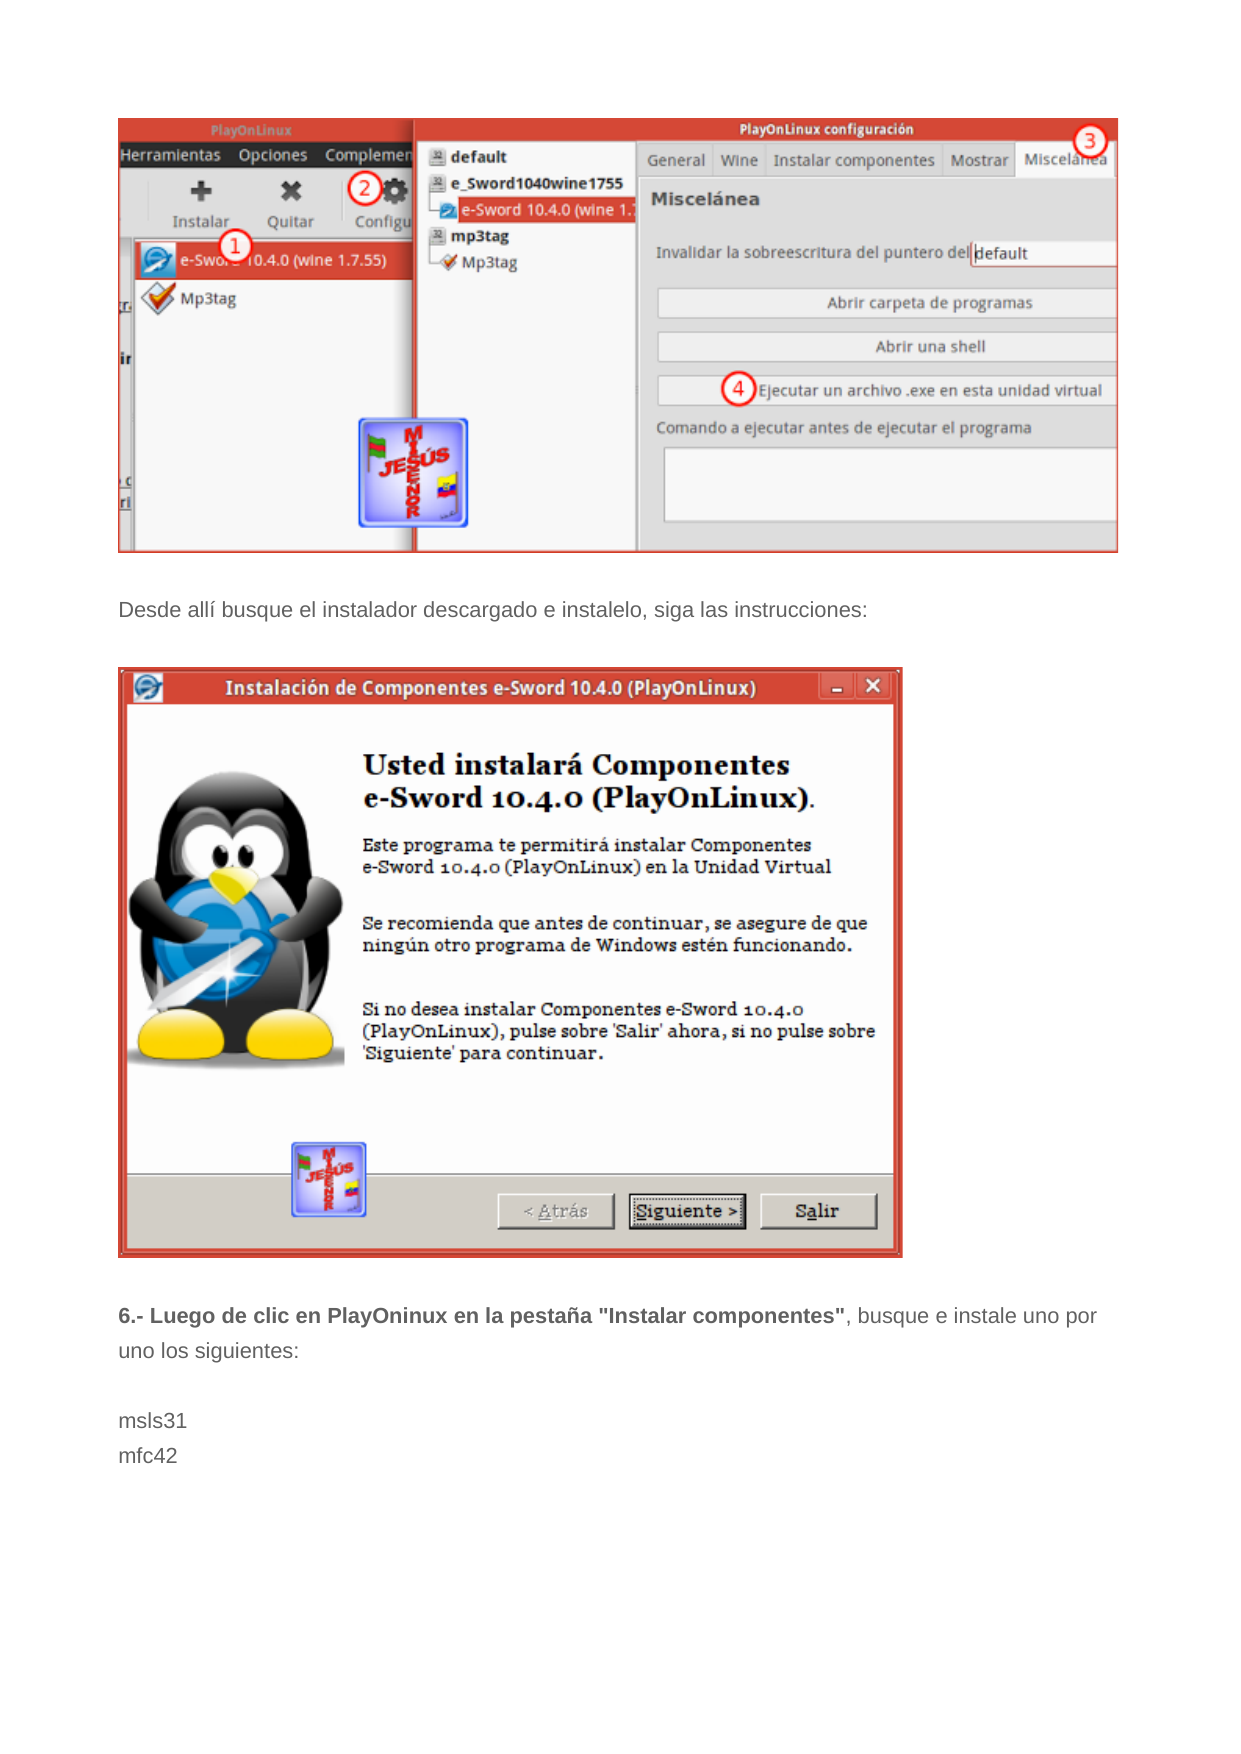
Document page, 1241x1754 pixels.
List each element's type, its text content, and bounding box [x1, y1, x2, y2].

picture [118, 667, 903, 1258]
text Desde allí busque el instalador descargado e instalelo, siga las instrucciones: 6.- Luego de clic en PlayOninux en la pestaña "Instalar componentes", busque e instale uno por uno los siguientes: msls31 mfc42 [118, 118, 1122, 1503]
picture [118, 118, 1119, 553]
